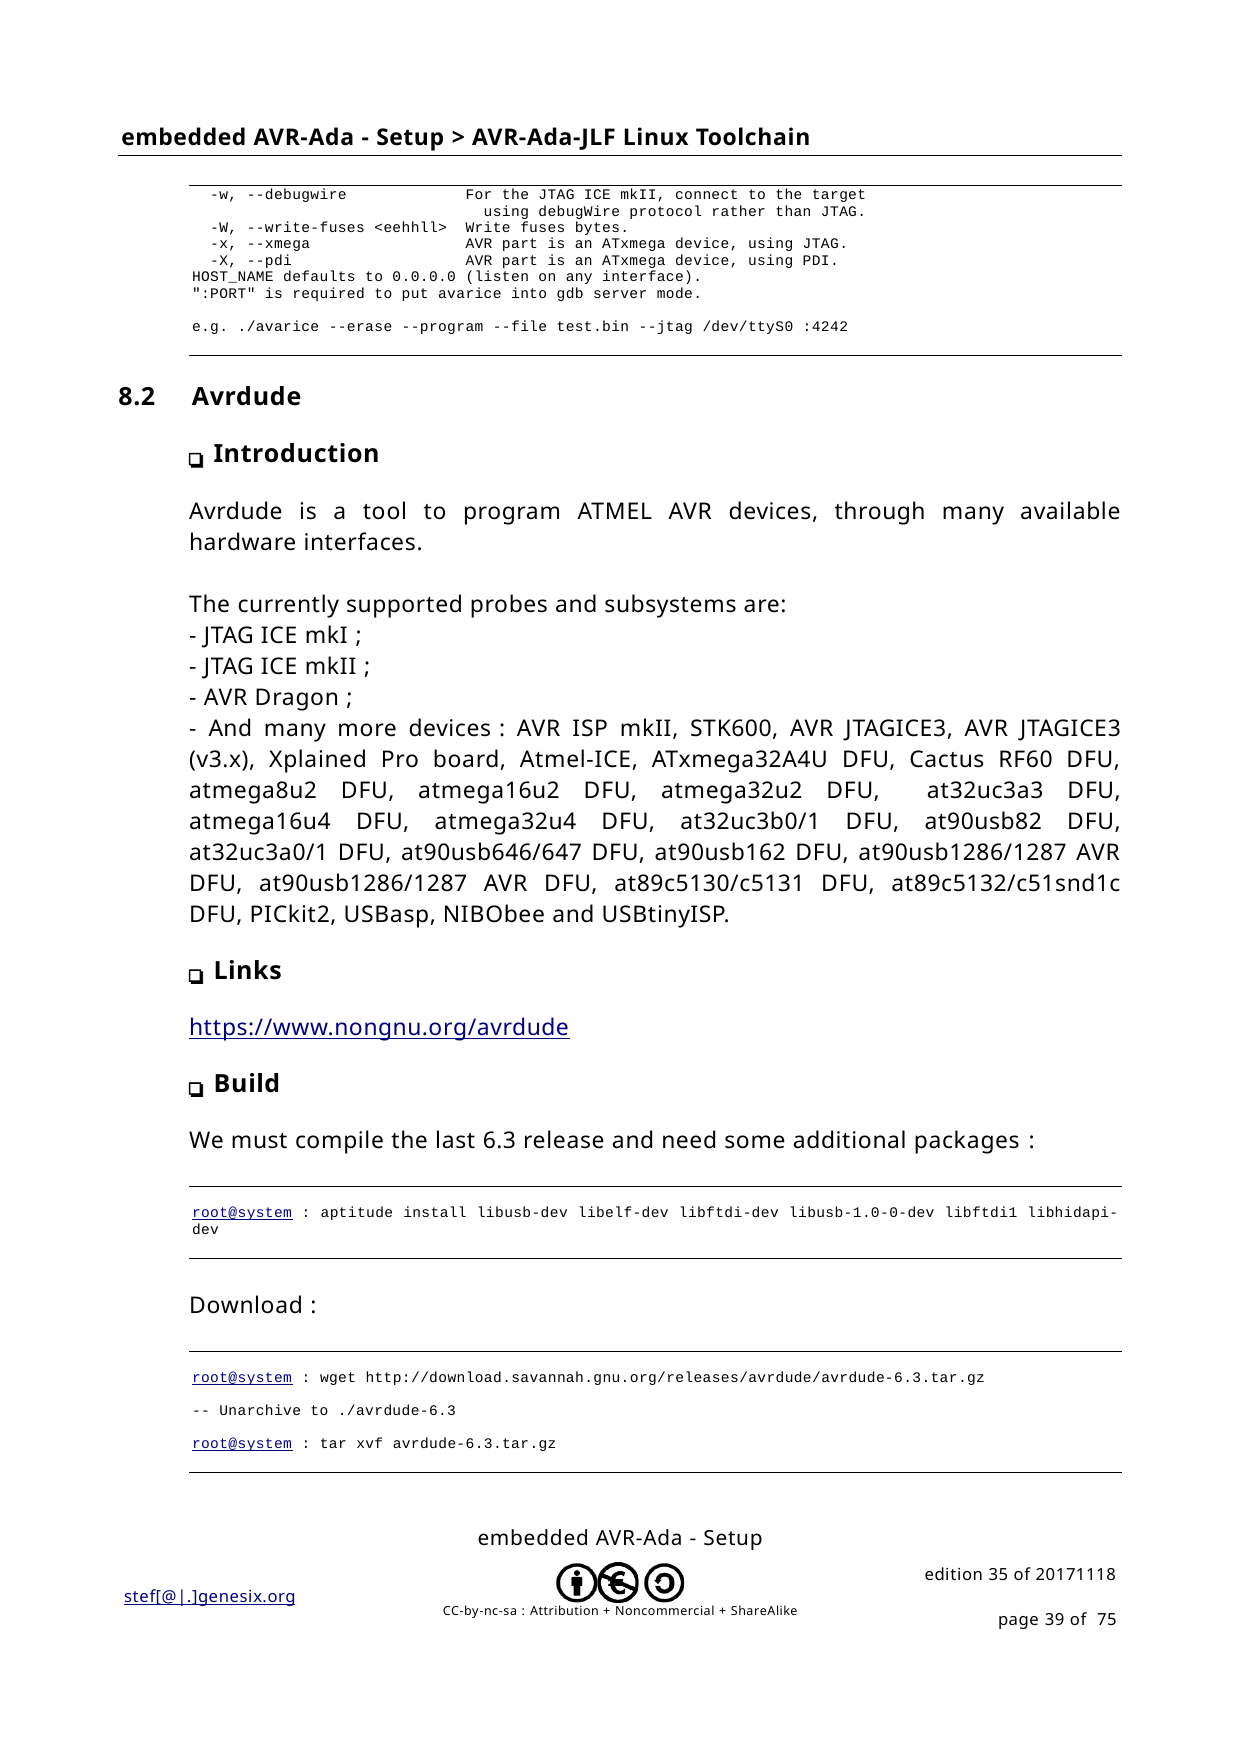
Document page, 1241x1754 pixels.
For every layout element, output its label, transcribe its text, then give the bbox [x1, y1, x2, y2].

text https://www.nongnu.org/avrdude [189, 1011, 1122, 1042]
list root@system : aptitude install libusb-dev libelf-dev libftdi-dev libusb-1.0-0-dev libftdi1 libhidapi-dev [189, 1187, 1122, 1238]
text - JTAG ICE mkII ; [189, 650, 1122, 681]
list -w, --debugwire For the JTAG ICE mkII, connect to the target [189, 186, 1122, 201]
list HOST_NAME defaults to 0.0.0.0 (listen on any interface). [189, 267, 1122, 283]
subtitle Avrdude [118, 379, 1122, 413]
list root@system : tar xvf avrdude-6.3.tar.gz [189, 1433, 1122, 1472]
text - And many more devices : AVR ISP mkII, STK600, AVR JTAGICE3, AVR JTAGICE3 (v3.x), Xplained Pro board, Atmel-ICE, ATxmega32A4U DFU, Cactus RF60 DFU, atmega8u2 DFU, atmega16u2 DFU, atmega32u2 DFU, at32uc3a3 DFU, atmega16u4 DFU, atmega32u4 DFU, at32uc3b0/1 DFU, at90usb82 DFU, at32uc3a0/1 DFU, at90usb646/647 DFU, at90usb162 DFU, at90usb1286/1287 AVR DFU, at90usb1286/1287 AVR DFU, at89c5130/c5131 DFU, at89c5132/c51snd1c DFU, PICkit2, USBasp, NIBObee and USBtinyISP. [189, 712, 1122, 929]
text Avrdude is a tool to program ATMEL AVR devices, through many available hardware interfaces. [189, 495, 1122, 557]
list root@system : wget http://download.savannah.gnu.org/releases/avrdude/avrdude-6.3.tar.gz -- Unarchive to ./avrdude-6.3 [189, 1352, 1122, 1420]
subtitle Links [189, 953, 1122, 999]
text Download : [189, 1259, 1122, 1320]
text The currently supported probes and subsystems are: [189, 588, 1122, 619]
list -X, --pdi AVR part is an ATxmega device, using PDI. [189, 250, 1122, 267]
text We must compile the last 6.3 release and need some additional packages : [189, 1124, 1122, 1155]
list -W, --write-fuses <eehhll> Write fuses bytes. [189, 217, 1122, 234]
subtitle Build [189, 1066, 1122, 1112]
list ":PORT" is required to put avarice into gdb server mode. [189, 283, 1122, 303]
text - JTAG ICE mkI ; [189, 619, 1122, 650]
subtitle Introduction [189, 436, 1122, 483]
list e.g. ./avarice --erase --program --file test.bin --jtag /dev/ttyS0 :4242 [189, 316, 1122, 336]
picture [555, 1562, 639, 1603]
text - AVR Dragon ; [189, 681, 1122, 712]
list -x, --xmega AVR part is an ATxmega device, using JTAG. [189, 234, 1122, 250]
picture [643, 1562, 685, 1603]
list using debugWire protocol rather than JTAG. [189, 201, 1122, 217]
